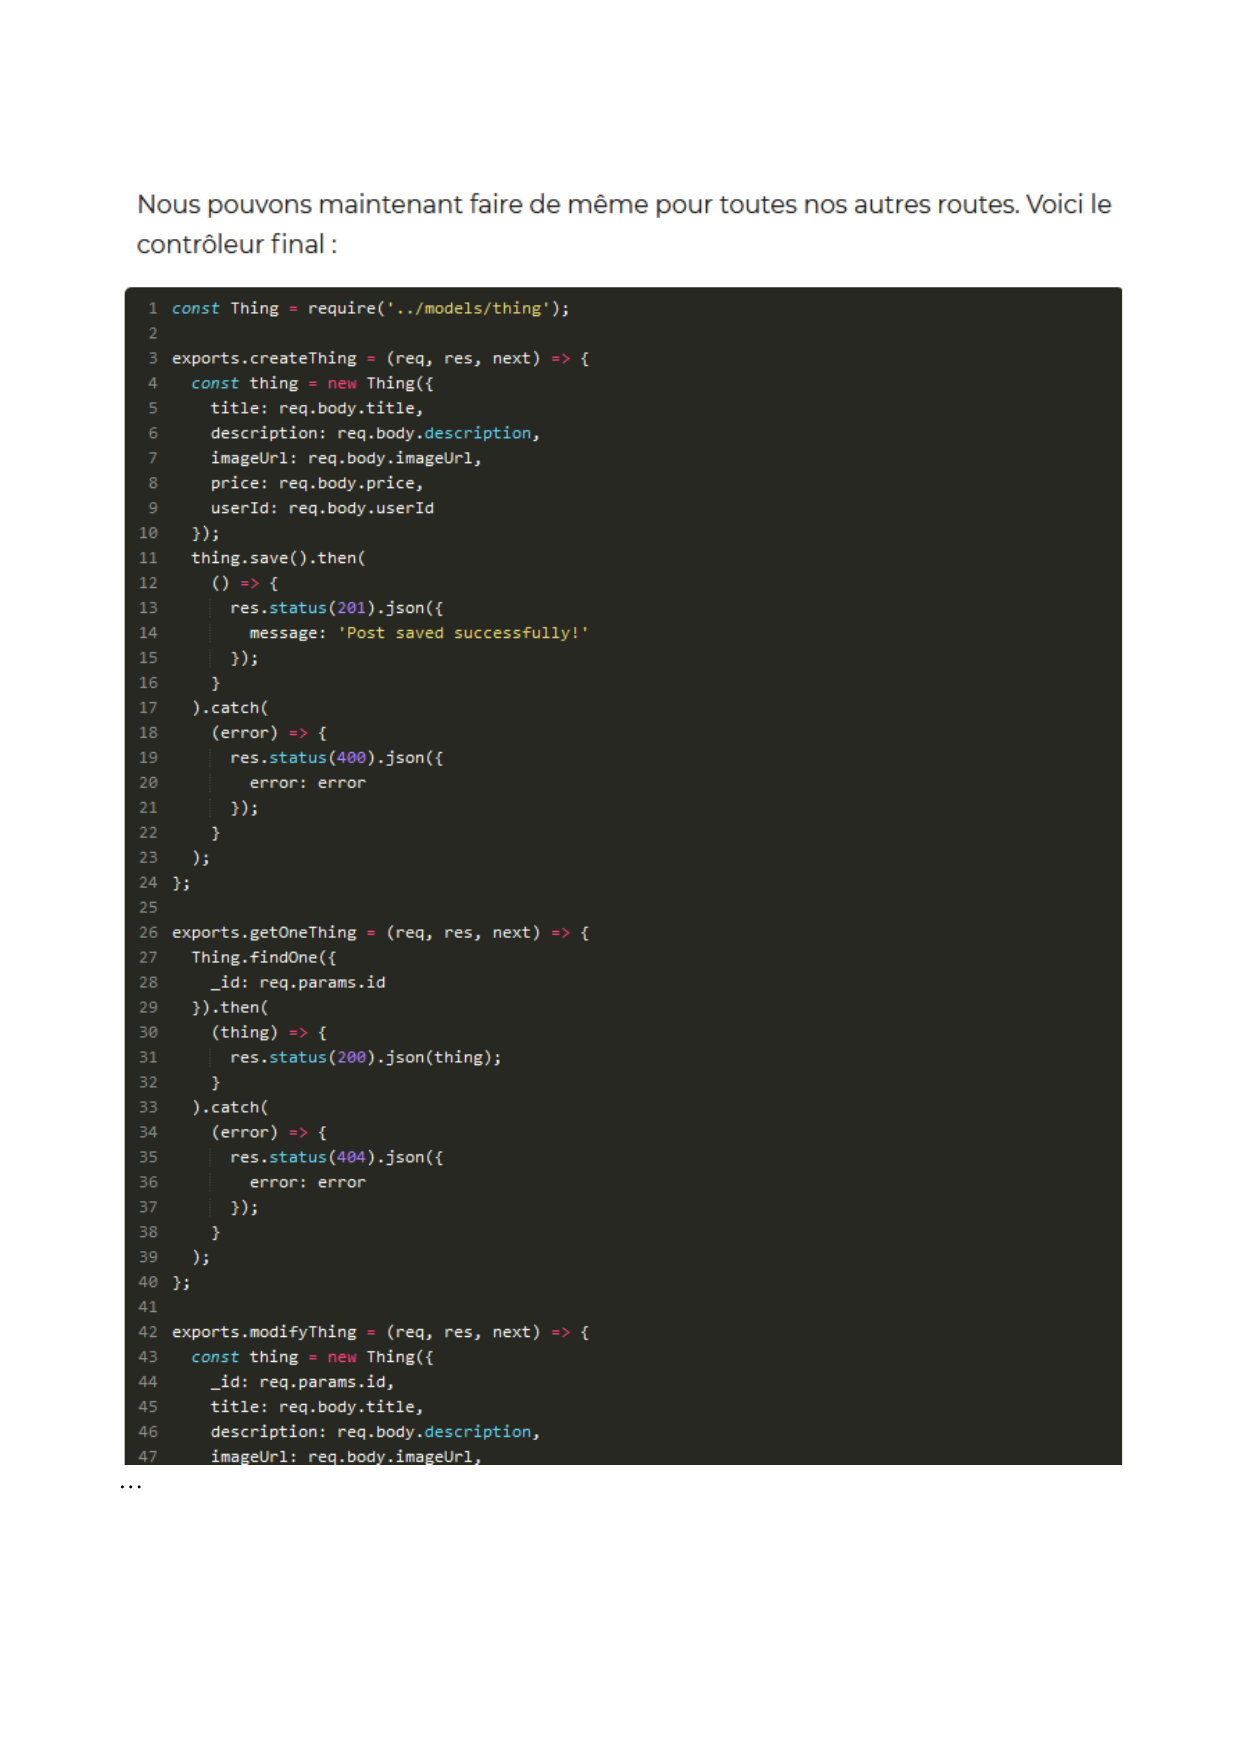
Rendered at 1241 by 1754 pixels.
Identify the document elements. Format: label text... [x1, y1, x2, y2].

picture [121, 178, 1126, 258]
picture [118, 286, 1123, 1465]
text … [118, 1465, 1122, 1494]
